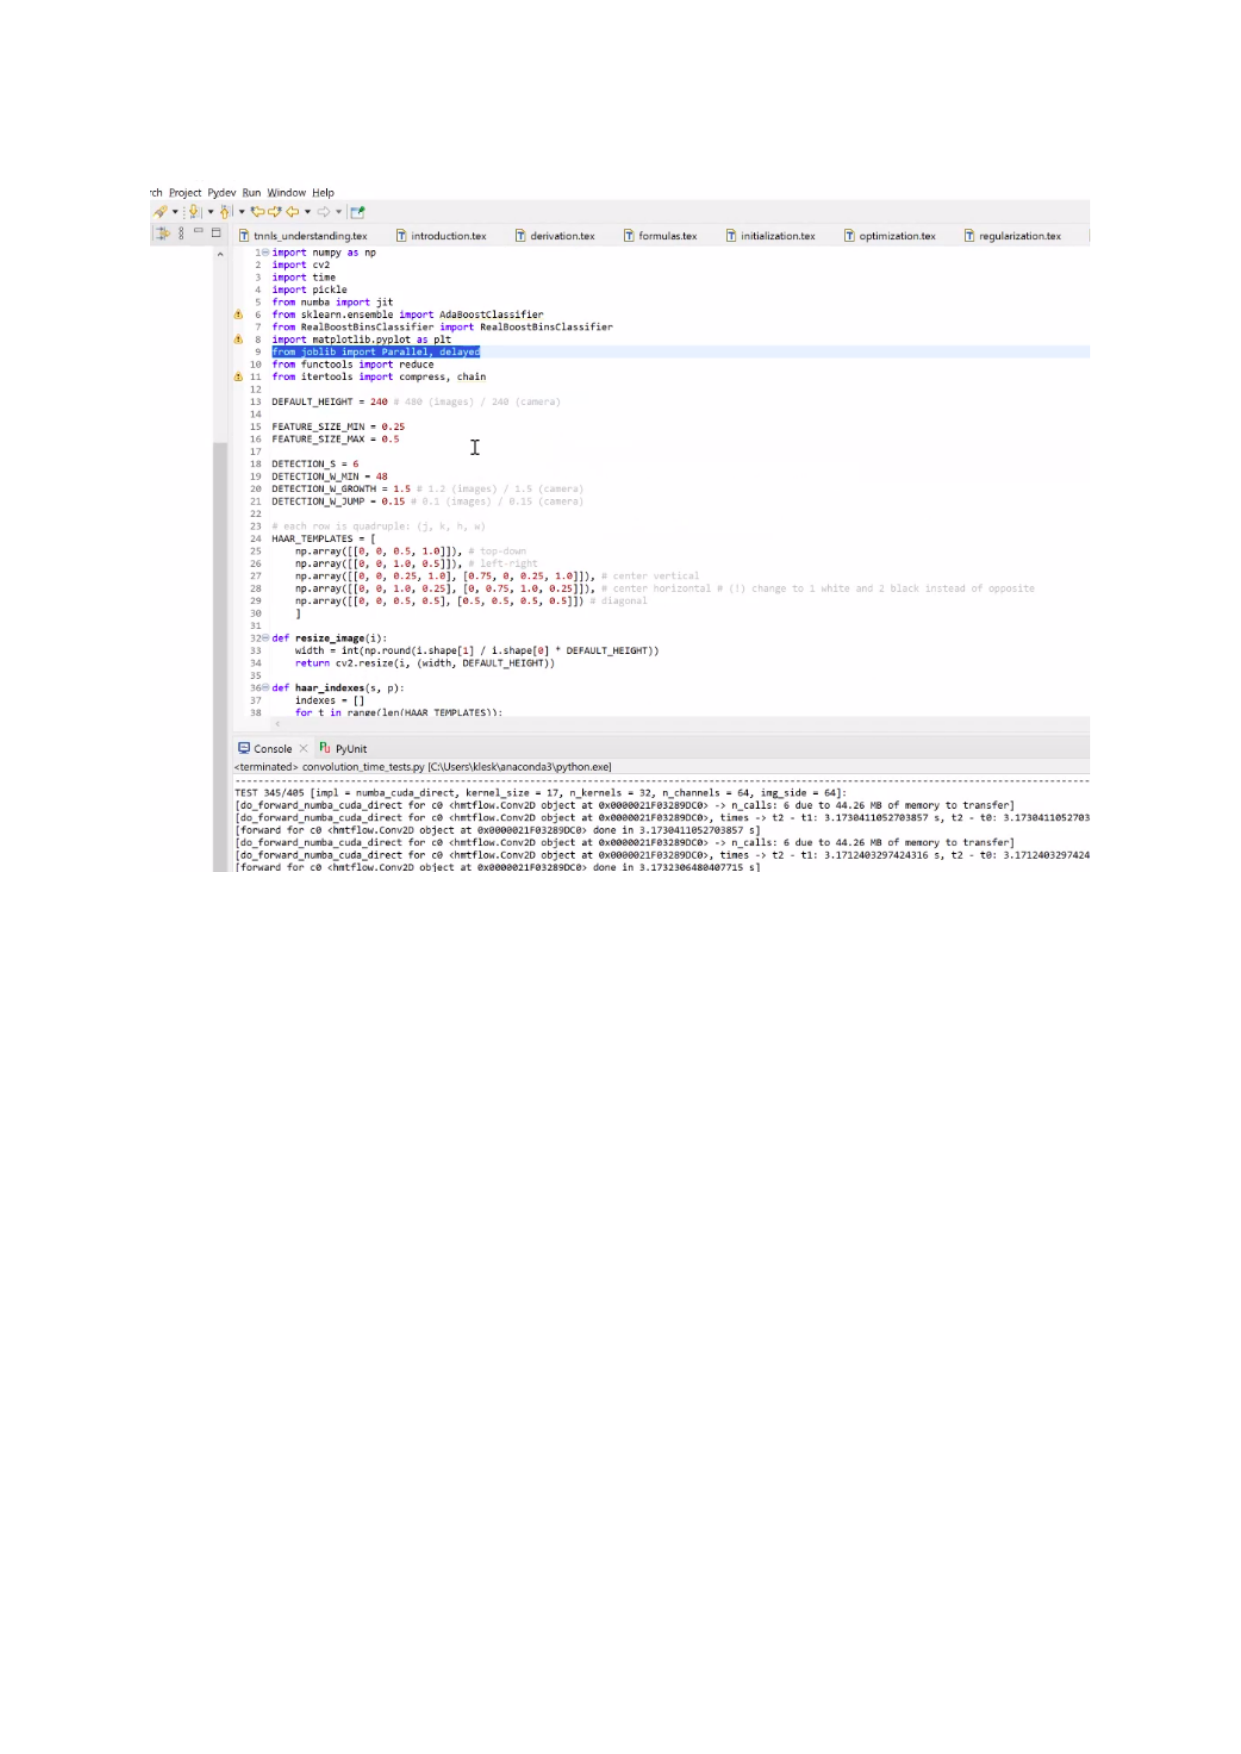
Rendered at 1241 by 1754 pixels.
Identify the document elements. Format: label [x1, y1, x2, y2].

picture [150, 180, 1091, 872]
